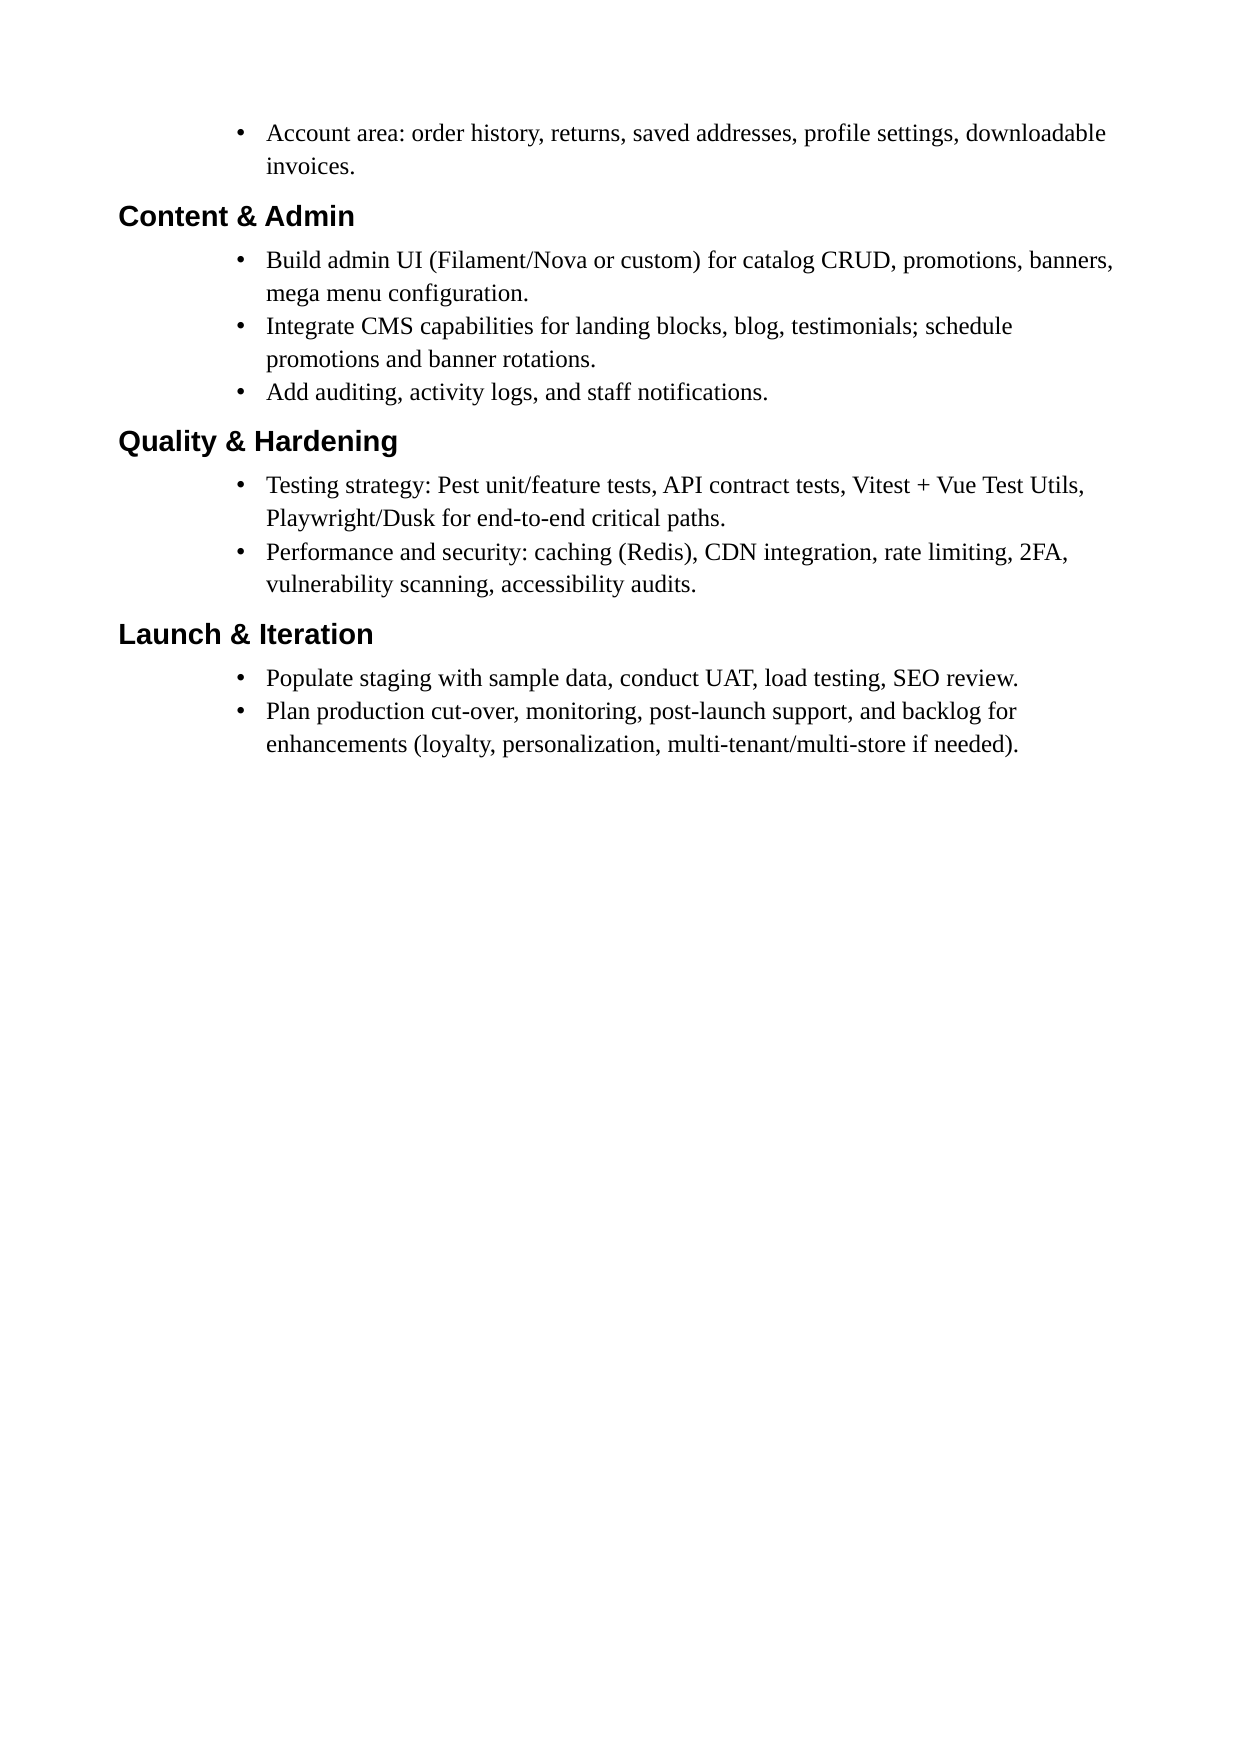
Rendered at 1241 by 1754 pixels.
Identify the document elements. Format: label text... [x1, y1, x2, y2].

list Add auditing, activity logs, and staff notifications. [236, 377, 1122, 406]
subtitle Launch & Iteration [118, 617, 1122, 651]
list Account area: order history, returns, saved addresses, profile settings, downloadable invoices. [236, 118, 1122, 180]
list Plan production cut-over, monitoring, post-launch support, and backlog for enhancements (loyalty, personalization, multi-tenant/multi-store if needed). [236, 696, 1122, 758]
list Performance and security: caching (Redis), CDN integration, rate limiting, 2FA, vulnerability scanning, accessibility audits. [236, 537, 1122, 598]
subtitle Content & Admin [118, 199, 1122, 232]
list Integrate CMS capabilities for landing blocks, blog, testimonials; schedule promotions and banner rotations. [236, 311, 1122, 373]
list Populate staging with sample data, conduct UAT, load testing, SEO review. [236, 663, 1122, 692]
list Build admin UI (Filament/Nova or custom) for catalog CRUD, promotions, banners, mega menu configuration. [236, 245, 1122, 307]
subtitle Quality & Hardening [118, 424, 1122, 458]
list Testing strategy: Pest unit/feature tests, API contract tests, Vitest + Vue Test Utils, Playwright/Dusk for end-to-end critical paths. [236, 471, 1122, 532]
